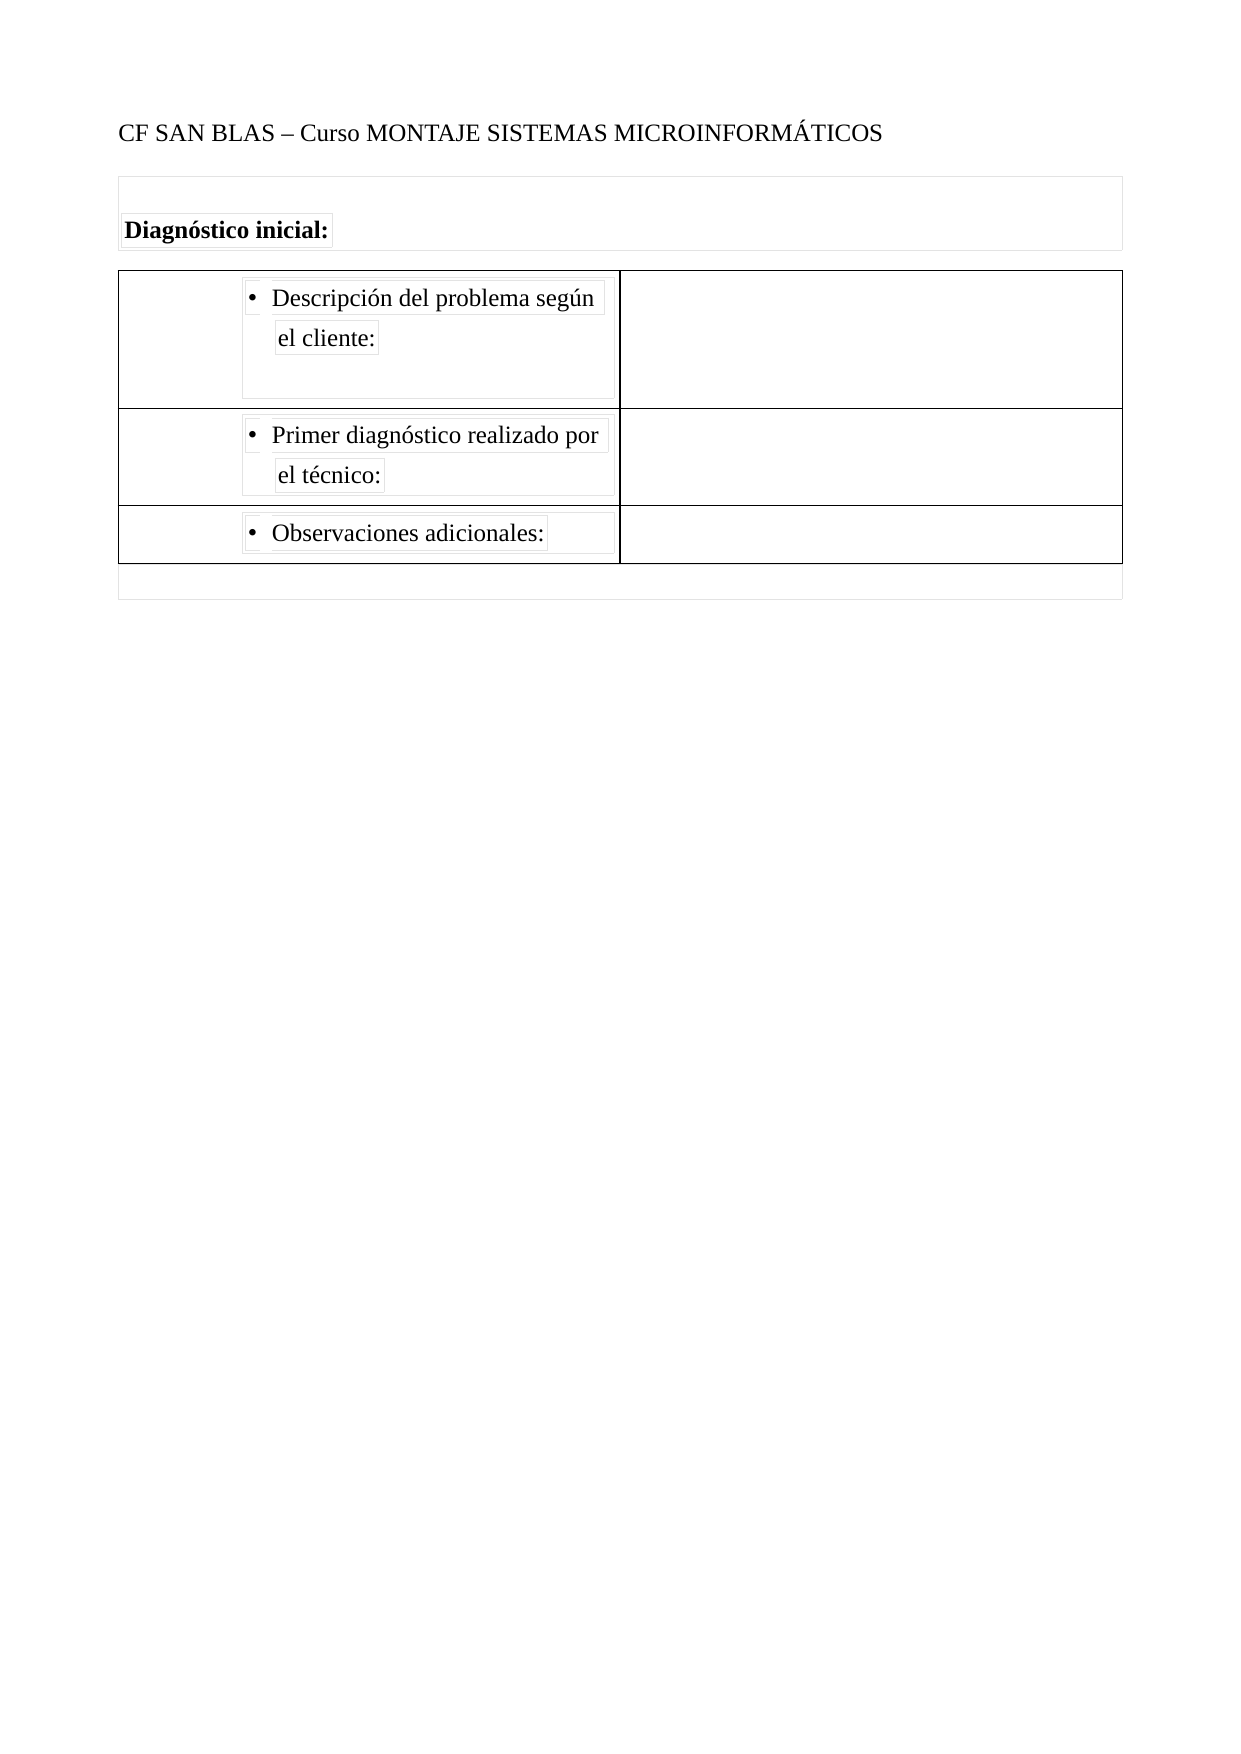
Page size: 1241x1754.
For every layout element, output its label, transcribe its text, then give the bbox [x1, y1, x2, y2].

table_cell [621, 409, 1122, 505]
text Diagnóstico inicial: [119, 209, 1122, 250]
table_header [621, 271, 1122, 408]
table_header Descripción del problema según el cliente: [119, 271, 619, 408]
table_cell Primer diagnóstico realizado por el técnico: [119, 409, 619, 505]
table_cell [621, 506, 1122, 563]
table_cell Observaciones adicionales: [119, 506, 619, 563]
